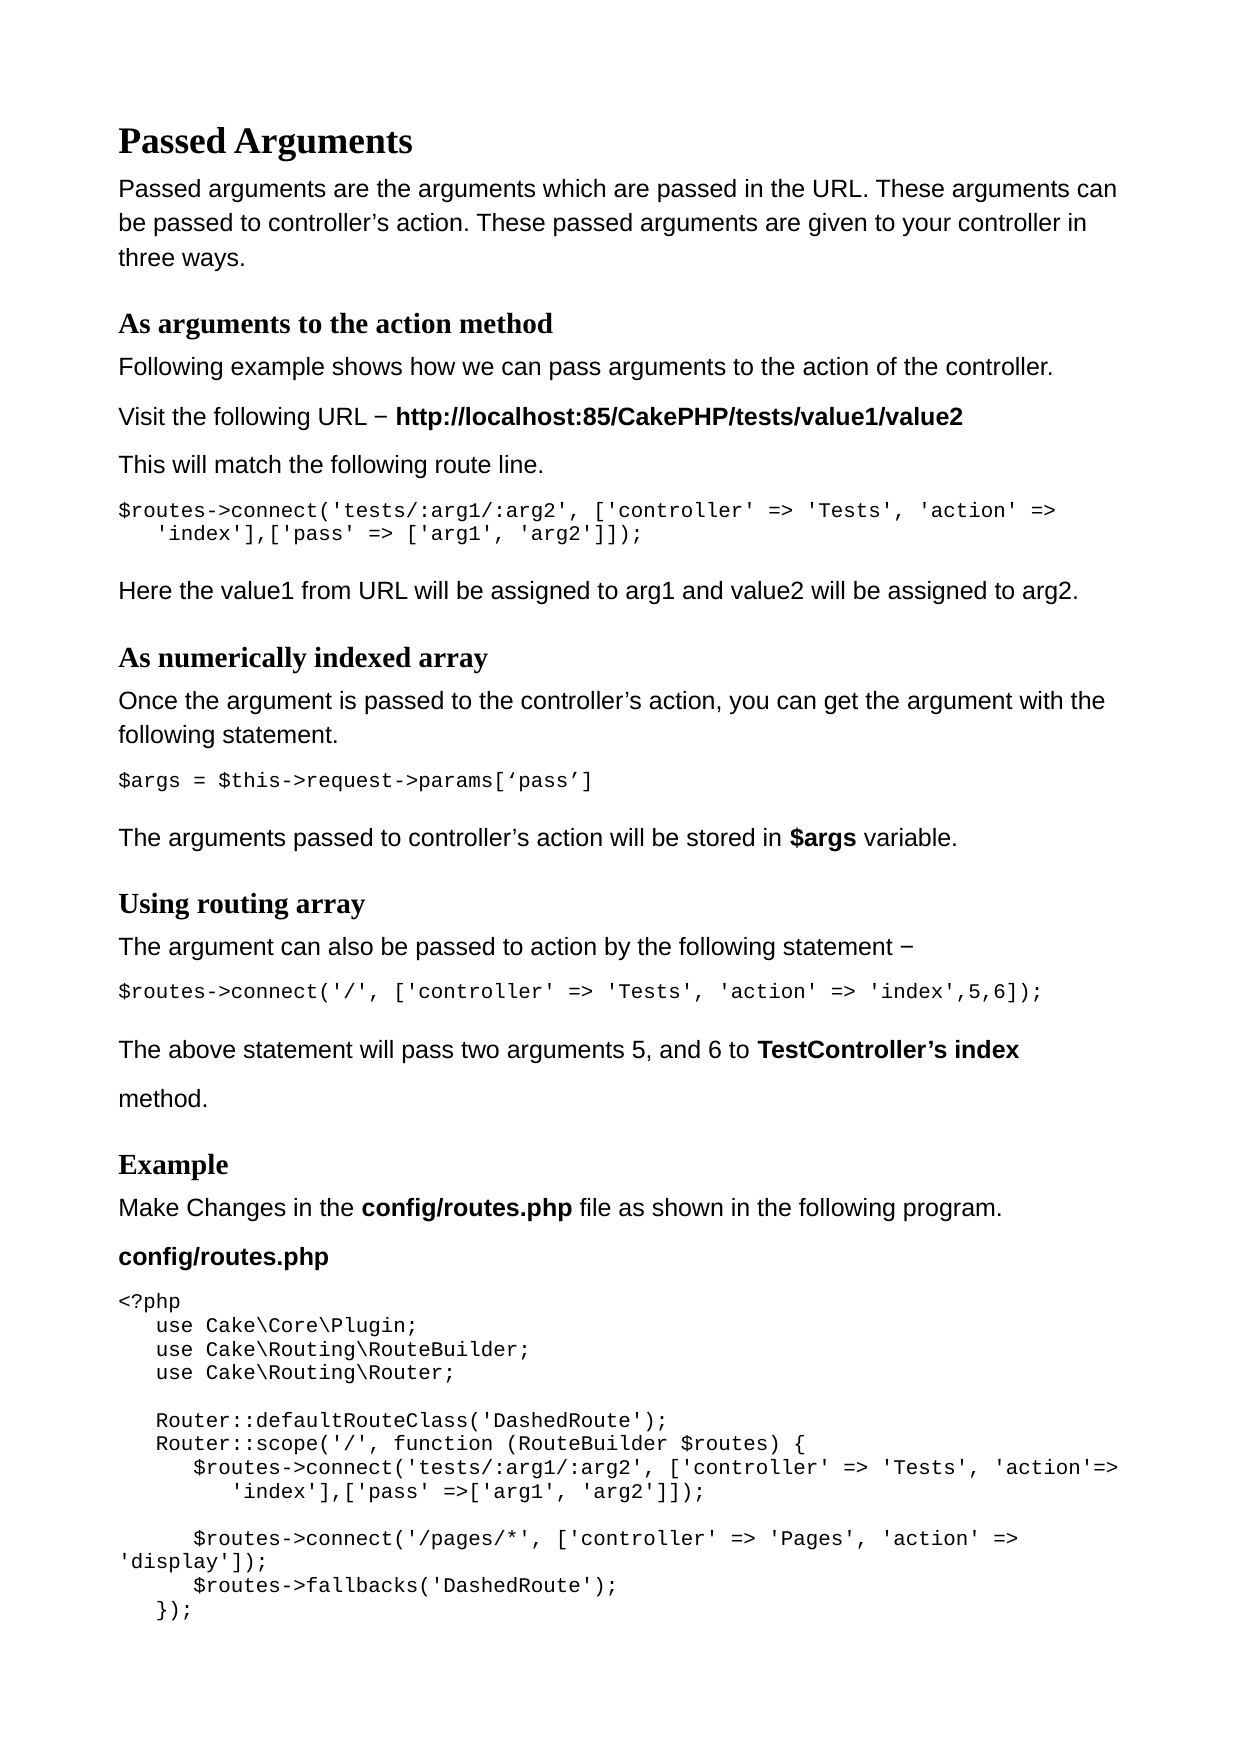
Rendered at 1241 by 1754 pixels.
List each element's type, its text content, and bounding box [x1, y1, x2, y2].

text 'index'],['pass' =>['arg1', 'arg2']]); [118, 1481, 1122, 1504]
text $routes->connect('tests/:arg1/:arg2', ['controller' => 'Tests', 'action'=> [118, 1457, 1122, 1481]
text Following example shows how we can pass arguments to the action of the controller. [118, 352, 1122, 381]
subtitle Example [118, 1147, 1122, 1181]
text $routes->connect('/pages/*', ['controller' => 'Pages', 'action' => 'display']); [118, 1528, 1122, 1575]
text Here the value1 from URL will be assigned to arg1 and value2 will be assigned to arg2. [118, 576, 1122, 605]
subtitle As arguments to the action method [118, 306, 1122, 340]
text use Cake\Routing\RouteBuilder; [118, 1339, 1122, 1362]
text The above statement will pass two arguments 5, and 6 to TestController’s index [118, 1034, 1122, 1063]
subtitle Passed Arguments [118, 118, 1122, 161]
subtitle Using routing array [118, 886, 1122, 920]
text use Cake\Routing\Router; [118, 1362, 1122, 1386]
text Make Changes in the config/routes.php file as shown in the following program. [118, 1193, 1122, 1222]
text method. [118, 1084, 1122, 1112]
subtitle As numerically indexed array [118, 640, 1122, 673]
text $routes->fallbacks('DashedRoute'); [118, 1575, 1122, 1599]
text $routes->connect('tests/:arg1/:arg2', ['controller' => 'Tests', 'action' => [118, 499, 1122, 523]
text <?php [118, 1291, 1122, 1315]
text config/routes.php [118, 1242, 1122, 1271]
text Once the argument is passed to the controller’s action, you can get the argument with the following statement. [118, 686, 1122, 749]
text $routes->connect('/', ['controller' => 'Tests', 'action' => 'index',5,6]); [118, 981, 1122, 1005]
text Router::scope('/', function (RouteBuilder $routes) { [118, 1433, 1122, 1457]
text Router::defaultRouteClass('DashedRoute'); [118, 1410, 1122, 1433]
text Passed arguments are the arguments which are passed in the URL. These arguments can be passed to controller’s action. These passed arguments are given to your controller in three ways. [118, 174, 1122, 271]
text Visit the following URL − http://localhost:85/CakePHP/tests/value1/value2 [118, 401, 1122, 430]
text The arguments passed to controller’s action will be stored in $args variable. [118, 823, 1122, 851]
text The argument can also be passed to action by the following statement − [118, 932, 1122, 961]
text }); [118, 1599, 1122, 1622]
text This will match the following route line. [118, 451, 1122, 479]
text use Cake\Core\Plugin; [118, 1315, 1122, 1339]
text 'index'],['pass' => ['arg1', 'arg2']]); [118, 523, 1122, 547]
text $args = $this->request->params[‘pass’] [118, 769, 1122, 793]
